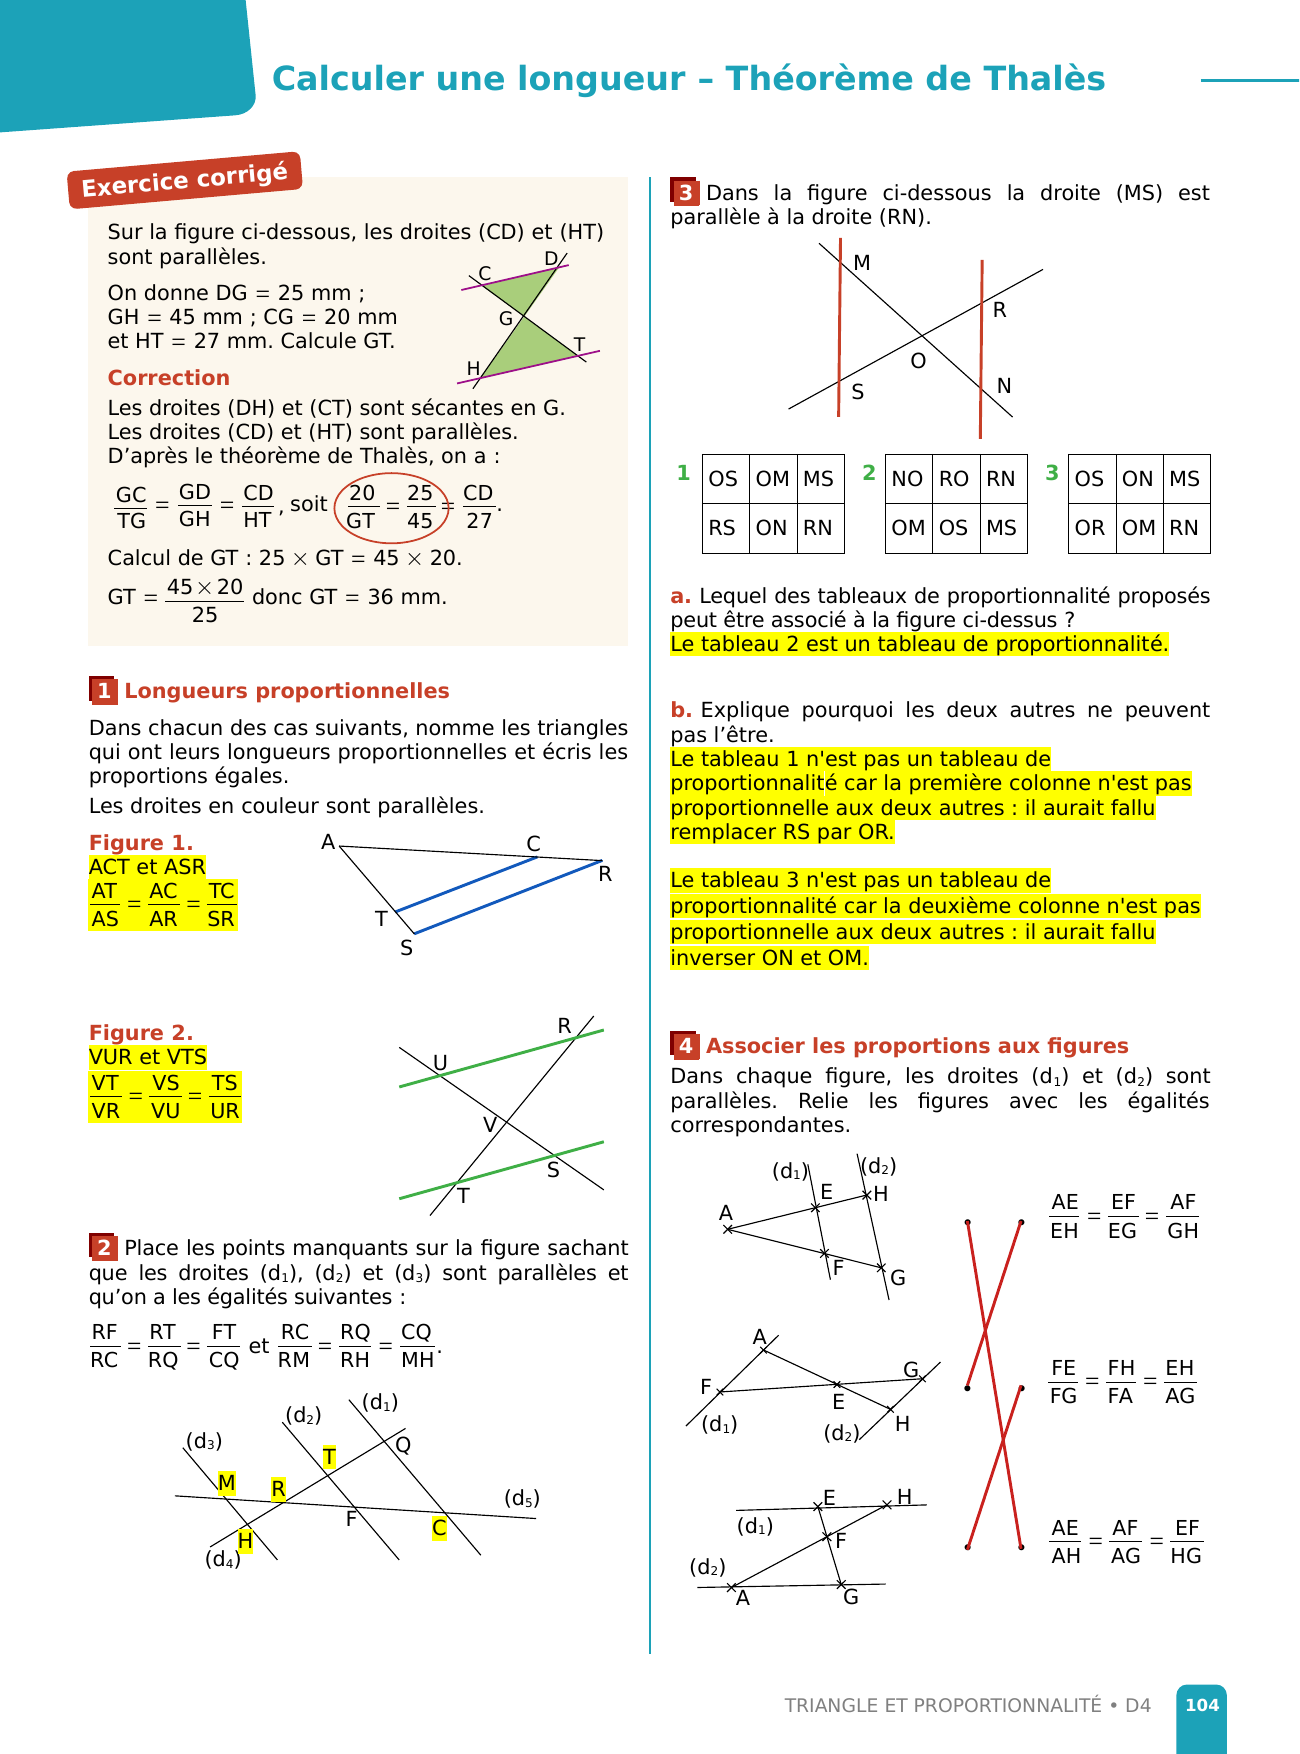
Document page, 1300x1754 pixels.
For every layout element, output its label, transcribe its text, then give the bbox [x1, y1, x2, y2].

table_header 3 [1039, 454, 1068, 503]
list Dans chaque figure, les droites (d1) et (d2) sont parallèles. Relie les figures avec les égalités correspondantes. [670, 1064, 1211, 1137]
table_header • [955, 1146, 994, 1312]
table_header • [994, 1146, 1033, 1312]
text Correction [474, 366, 609, 390]
table_header OM [750, 455, 797, 503]
text VUR et VTS [509, 1045, 629, 1123]
table_header 1 [670, 454, 702, 503]
table_cell • [955, 1312, 994, 1466]
table_cell RS [703, 504, 749, 552]
list ACT et ASR [429, 855, 629, 931]
text ==soit . [336, 480, 447, 534]
list Figure 1. [88, 831, 629, 855]
table_header RO [933, 455, 980, 503]
table_header [1033, 1146, 1211, 1312]
table_cell [670, 1466, 955, 1619]
text D’après le théorème de Thalès, on a : [107, 444, 609, 468]
subtitle Dans la figure ci-dessous la droite (MS) est parallèle à la droite (RN). [670, 177, 1211, 229]
list ACT et ASR [349, 855, 527, 910]
table_cell [1039, 503, 1068, 552]
table_cell RN [1164, 504, 1210, 552]
table_cell [1033, 1466, 1211, 1619]
list ACT et ASR [206, 855, 410, 931]
table_header ON [1117, 455, 1163, 503]
list ACT et ASR [399, 858, 594, 931]
table_header OS [1069, 455, 1116, 503]
text ==soit . [107, 480, 353, 534]
text ==soit . [430, 480, 609, 534]
text Les droites en couleur sont parallèles. [88, 794, 629, 819]
subtitle Explique pourquoi les deux autres ne peuvent pas l’être. [670, 698, 1211, 747]
subtitle Longueurs proportionnelles [114, 676, 629, 704]
table_cell • [994, 1466, 1033, 1619]
table_header [1028, 454, 1039, 503]
table_cell OM [886, 504, 932, 552]
table_cell OR [1069, 504, 1116, 552]
text GT =donc GT = 36 mm. [107, 576, 609, 627]
text VUR et VTS [445, 1045, 568, 1120]
table_cell [1033, 1312, 1211, 1466]
table_cell OM [1117, 504, 1163, 552]
text VUR et VTS [88, 1045, 540, 1123]
table_header NO [886, 455, 932, 503]
subtitle Lequel des tableaux de proportionnalité proposés peut être associé à la figure ci-dessus ? [670, 584, 1211, 632]
text Le tableau 3 n'est pas un tableau de proportionnalité car la deuxième colonne n'est pas proportionnelle aux deux autres : il aurait fallu inverser ON et OM. [670, 868, 1211, 970]
list [572, 1021, 629, 1045]
table_header MS [798, 455, 844, 503]
text On donne DG = 25 mm ; GH = 45 mm ; CG = 20 mm et HT = 27 mm. Calcule GT. [526, 281, 609, 354]
table_header [670, 1146, 955, 1312]
text Les droites (CD) et (HT) sont parallèles. [107, 420, 609, 444]
table_cell • [994, 1312, 1033, 1466]
table_cell [845, 503, 856, 552]
table_cell ON [750, 504, 797, 552]
table_cell RN [798, 504, 844, 552]
text Le tableau 1 n'est pas un tableau de proportionnalité car la première colonne n'est pas proportionnelle aux deux autres : il aurait fallu remplacer RS par OR. [895, 747, 1211, 844]
text Les droites (DH) et (CT) sont sécantes en G. [107, 396, 609, 420]
text Correction [107, 366, 487, 390]
text On donne DG = 25 mm ; GH = 45 mm ; CG = 20 mm et HT = 27 mm. Calcule GT. [107, 281, 522, 354]
table_header RN [981, 455, 1027, 503]
list Le tableau 2 est un tableau de proportionnalité. [1169, 632, 1211, 656]
text Dans chacun des cas suivants, nomme les triangles qui ont leurs longueurs proportionnelles et écris les proportions égales. [88, 716, 629, 789]
text et . [88, 1321, 629, 1372]
table_header [845, 454, 856, 503]
subtitle Place les points manquants sur la figure sachant que les droites (d1), (d2) et (d3) sont parallèles et qu’on a les égalités suivantes : [88, 1233, 629, 1309]
table_cell • [955, 1466, 994, 1619]
table_cell OS [933, 504, 980, 552]
table_cell [856, 503, 885, 552]
table_header 2 [856, 454, 885, 503]
table_header MS [1164, 455, 1210, 503]
text Calcul de GT : 25 × GT = 45 × 20. [107, 546, 609, 570]
table_cell [670, 1312, 955, 1466]
list Figure 2. [88, 1021, 588, 1045]
table_header OS [703, 455, 749, 503]
text Sur la figure ci-dessous, les droites (CD) et (HT) sont parallèles. [107, 220, 609, 269]
table_cell [1028, 503, 1039, 552]
table_cell MS [981, 504, 1027, 552]
subtitle Associer les proportions aux figures [696, 1031, 1211, 1059]
table_cell [670, 503, 702, 552]
